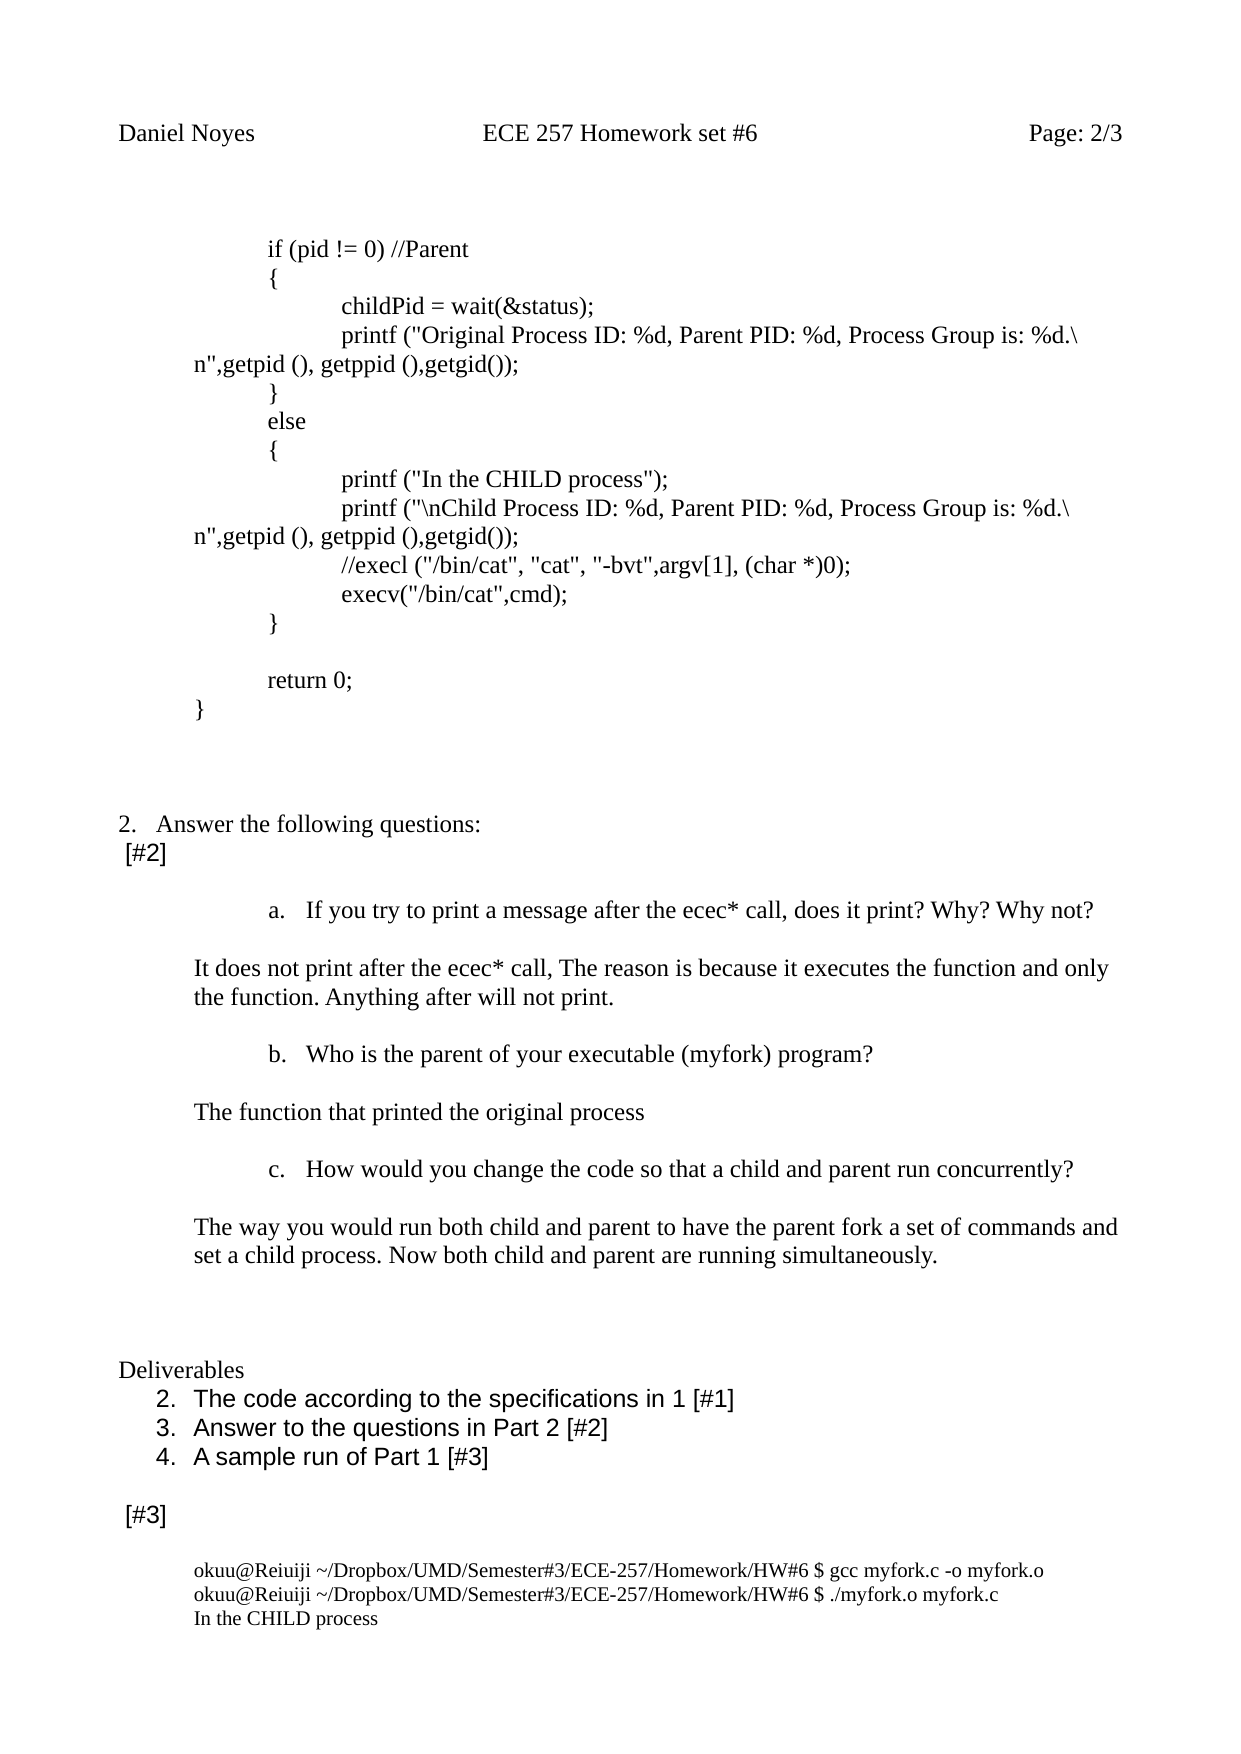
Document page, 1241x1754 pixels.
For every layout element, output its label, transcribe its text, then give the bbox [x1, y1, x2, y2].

text if (pid != 0) //Parent [193, 234, 1122, 263]
text The function that printed the original process [193, 1097, 1122, 1126]
text printf ("In the CHILD process"); [193, 464, 1122, 493]
text return 0; [193, 665, 1122, 694]
list A sample run of Part 1 [#3] [156, 1442, 1122, 1471]
list The code according to the specifications in 1 [#1] [156, 1384, 1122, 1413]
list If you try to print a message after the ecec* call, does it print? Why? Why not? [268, 896, 1122, 924]
text [#3] [118, 1500, 1122, 1528]
text Deliverables [118, 1356, 1122, 1384]
text { [193, 263, 1122, 291]
text } [193, 608, 1122, 636]
text } [193, 378, 1122, 406]
text { [193, 435, 1122, 464]
text childPid = wait(&status); [193, 291, 1122, 320]
text printf ("Original Process ID: %d, Parent PID: %d, Process Group is: %d.\n",getpid (), getppid (),getgid()); [193, 320, 1122, 378]
text } [193, 694, 1122, 723]
text else [193, 406, 1122, 435]
text execv("/bin/cat",cmd); [193, 579, 1122, 608]
text okuu@Reiuiji ~/Dropbox/UMD/Semester#3/ECE-257/Homework/HW#6 $ ./myfork.o myfork.c [193, 1582, 1122, 1606]
text //execl ("/bin/cat", "cat", "-bvt",argv[1], (char *)0); [193, 550, 1122, 579]
list Who is the parent of your executable (myfork) program? [268, 1039, 1122, 1068]
list How would you change the code so that a child and parent run concurrently? [268, 1154, 1122, 1183]
text okuu@Reiuiji ~/Dropbox/UMD/Semester#3/ECE-257/Homework/HW#6 $ gcc myfork.c -o myfork.o [193, 1558, 1122, 1582]
text [#2] [118, 838, 1122, 866]
text In the CHILD process [193, 1606, 1122, 1630]
text printf ("\nChild Process ID: %d, Parent PID: %d, Process Group is: %d.\n",getpid (), getppid (),getgid()); [193, 493, 1122, 550]
text The way you would run both child and parent to have the parent fork a set of commands and set a child process. Now both child and parent are running simultaneously. [193, 1212, 1122, 1269]
list Answer the following questions: [118, 809, 1122, 838]
list Answer to the questions in Part 2 [#2] [156, 1413, 1122, 1442]
text It does not print after the ecec* call, The reason is because it executes the function and only the function. Anything after will not print. [193, 953, 1122, 1011]
